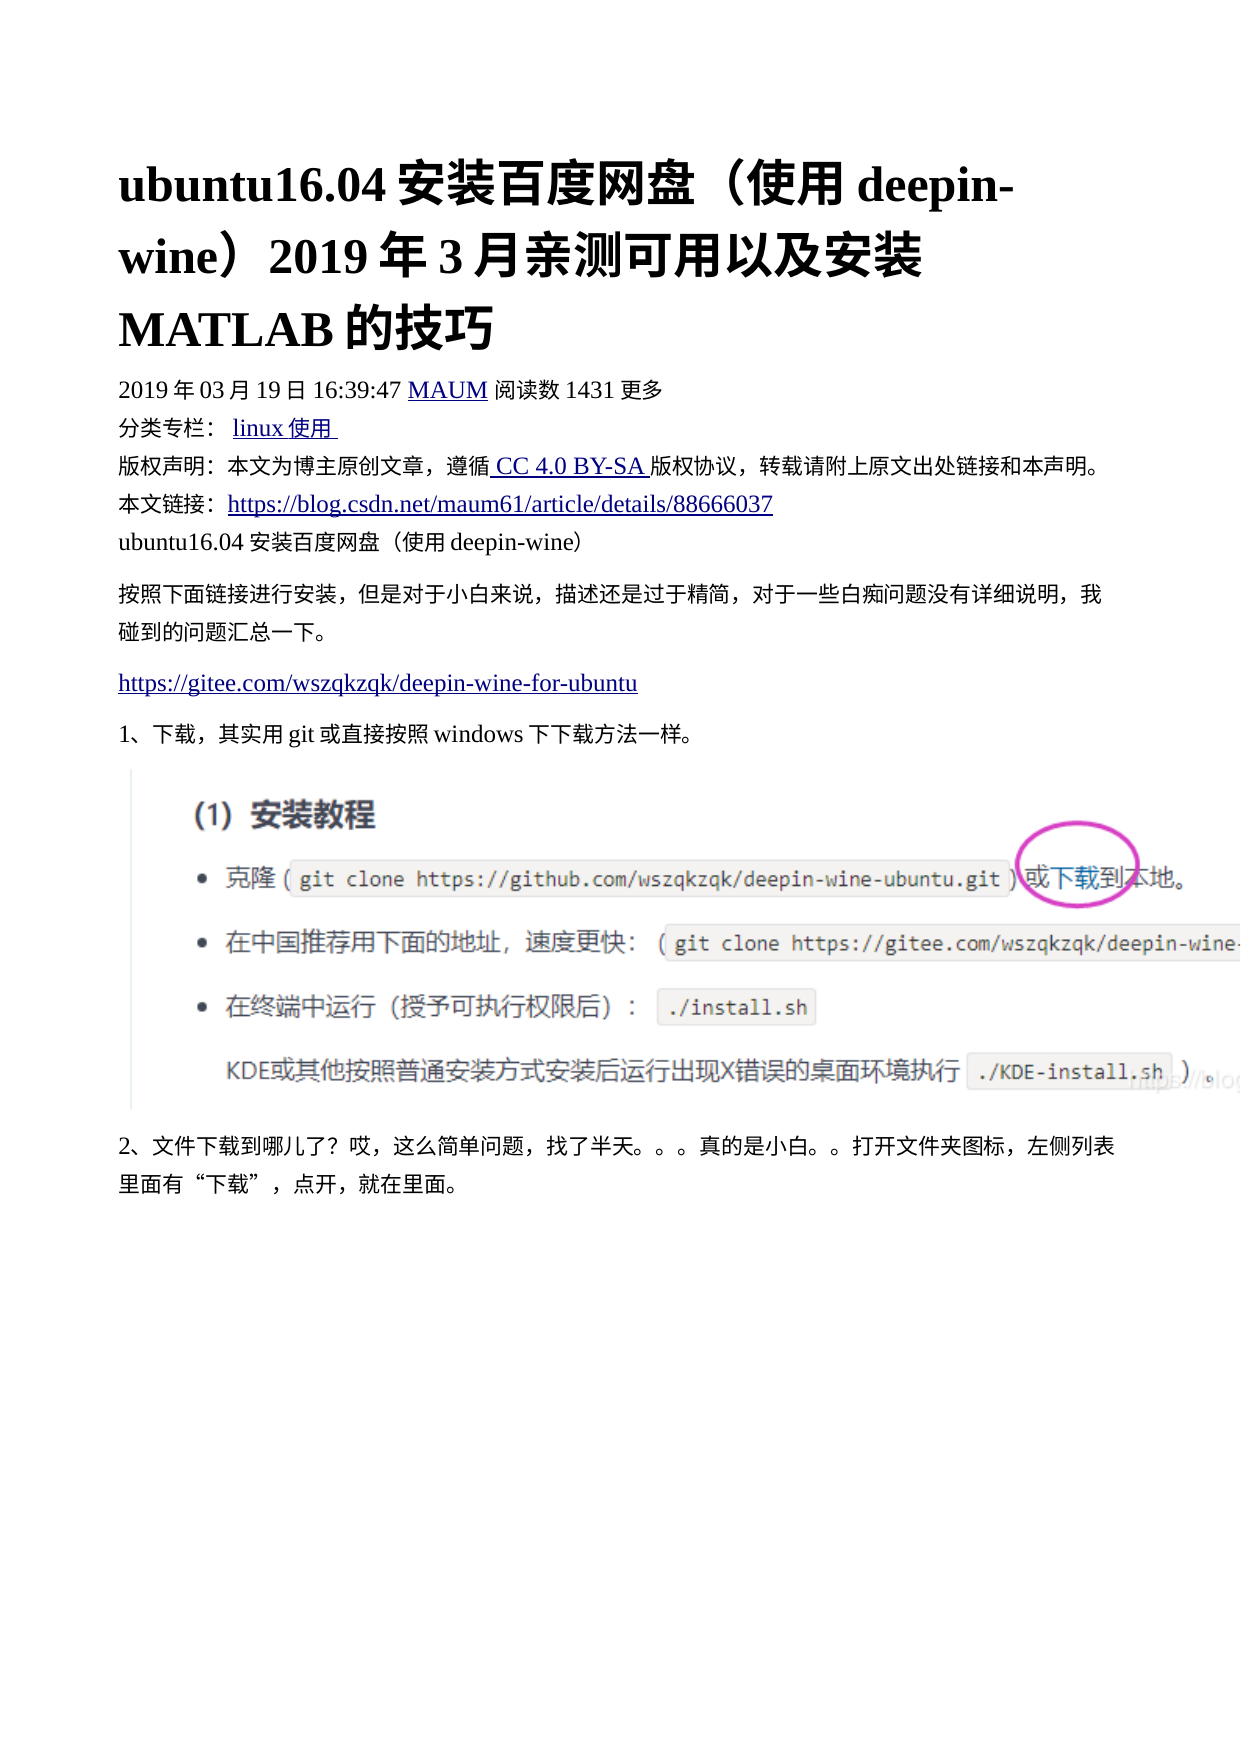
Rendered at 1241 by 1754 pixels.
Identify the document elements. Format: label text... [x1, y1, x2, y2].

picture [118, 769, 1241, 1109]
text 分类专栏： linux使用 [118, 411, 1122, 442]
text 1、下载，其实用git或直接按照windows下下载方法一样。 [118, 717, 1122, 748]
text ubuntu16.04安装百度网盘（使用deepin-wine） [118, 525, 1122, 557]
text 本文链接：https://blog.csdn.net/maum61/article/details/88666037 [118, 487, 1122, 519]
text 2019年03月19日 16:39:47 MAUM 阅读数 1431更多 [118, 373, 1122, 404]
text 版权声明：本文为博主原创文章，遵循 CC 4.0 BY-SA 版权协议，转载请附上原文出处链接和本声明。 [118, 449, 1122, 481]
text 2、文件下载到哪儿了？哎，这么简单问题，找了半天。。。真的是小白。。打开文件夹图标，左侧列表里面有“下载”，点开，就在里面。 [118, 1129, 1122, 1198]
subtitle ubuntu16.04安装百度网盘（使用deepin-wine）2019年3月亲测可用以及安装MATLAB的技巧 [118, 143, 1122, 360]
text https://gitee.com/wszqkzqk/deepin-wine-for-ubuntu [118, 668, 1122, 697]
text 按照下面链接进行安装，但是对于小白来说，描述还是过于精简，对于一些白痴问题没有详细说明，我碰到的问题汇总一下。 [118, 577, 1122, 647]
